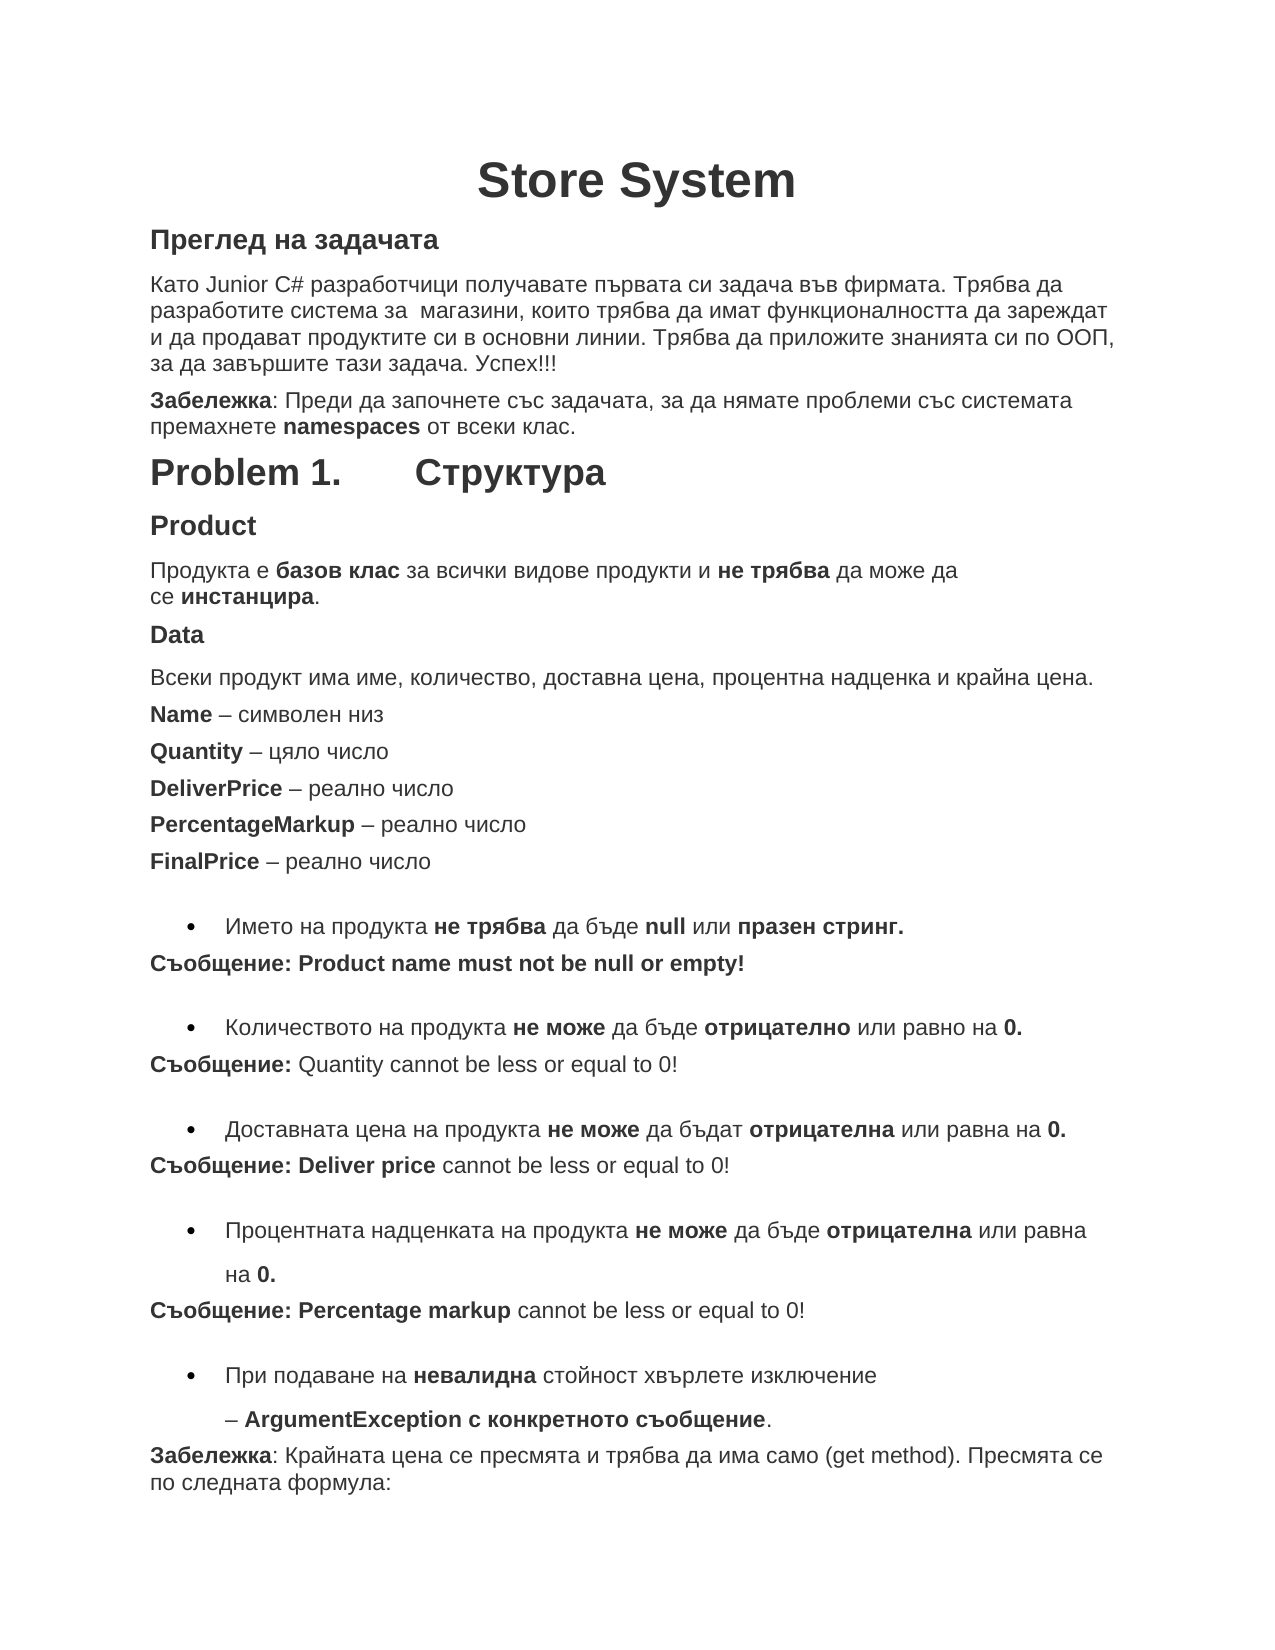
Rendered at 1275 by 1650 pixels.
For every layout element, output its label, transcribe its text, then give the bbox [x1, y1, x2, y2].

list Количеството на продукта не може да бъде отрицателно или равно на 0. [187, 997, 1125, 1041]
subtitle Преглед на задачата [150, 223, 1125, 256]
subtitle Product [150, 509, 1125, 541]
text Забележка: Крайната цена се пресмята и трябва да има само (get method). Пресмята се по следната формула: [150, 1442, 1125, 1495]
list Доставната цена на продукта не може да бъдат отрицателна или равна на 0. [187, 1098, 1125, 1142]
text Продукта е базов клас за всички видове продукти и не трябва да може да се инстанцира. [150, 557, 1125, 609]
list При подаване на невалидна стойност хвърлете изключение – ArgumentException с конкретното съобщение. [187, 1344, 1125, 1432]
text Съобщение: Percentage markup cannot be less or equal to 0! [150, 1297, 1125, 1324]
text Забележка: Преди да започнете със задачата, за да нямате проблеми със системата премахнете namespaces от всеки клас. [150, 387, 1125, 440]
subtitle Problem 1. Структура [150, 450, 1125, 493]
subtitle Data [150, 620, 1125, 649]
list Името на продукта не трябва да бъде null или празен стринг. [187, 895, 1125, 939]
text Всеки продукт има име, количество, доставна цена, процентна надценка и крайна цена. [150, 664, 1125, 691]
text DeliverPrice – реално число [150, 775, 1125, 801]
list Процентната надценката на продукта не може да бъде отрицателна или равна на 0. [187, 1199, 1125, 1287]
text Като Junior C# разработчици получавате първата си задача във фирмата. Трябва да разработите система за магазини, които трябва да имат функционалността да зареждат и да продават продуктите си в основни линии. Трябва да приложите знанията си по ООП, за да завършите тази задача. Успех!!! [150, 271, 1125, 377]
text Съобщение: Quantity cannot be less or equal to 0! [150, 1051, 1125, 1077]
text Name – символен низ [150, 701, 1125, 727]
text PercentageMarkup – реално число [150, 811, 1125, 838]
text Съобщение: Deliver price cannot be less or equal to 0! [150, 1152, 1125, 1179]
text FinalPrice – реално число [150, 848, 1125, 874]
text Quantity – цяло число [150, 738, 1125, 764]
text Съобщение: Product name must not be null or empty! [150, 949, 1125, 976]
subtitle Store System [150, 150, 1125, 207]
